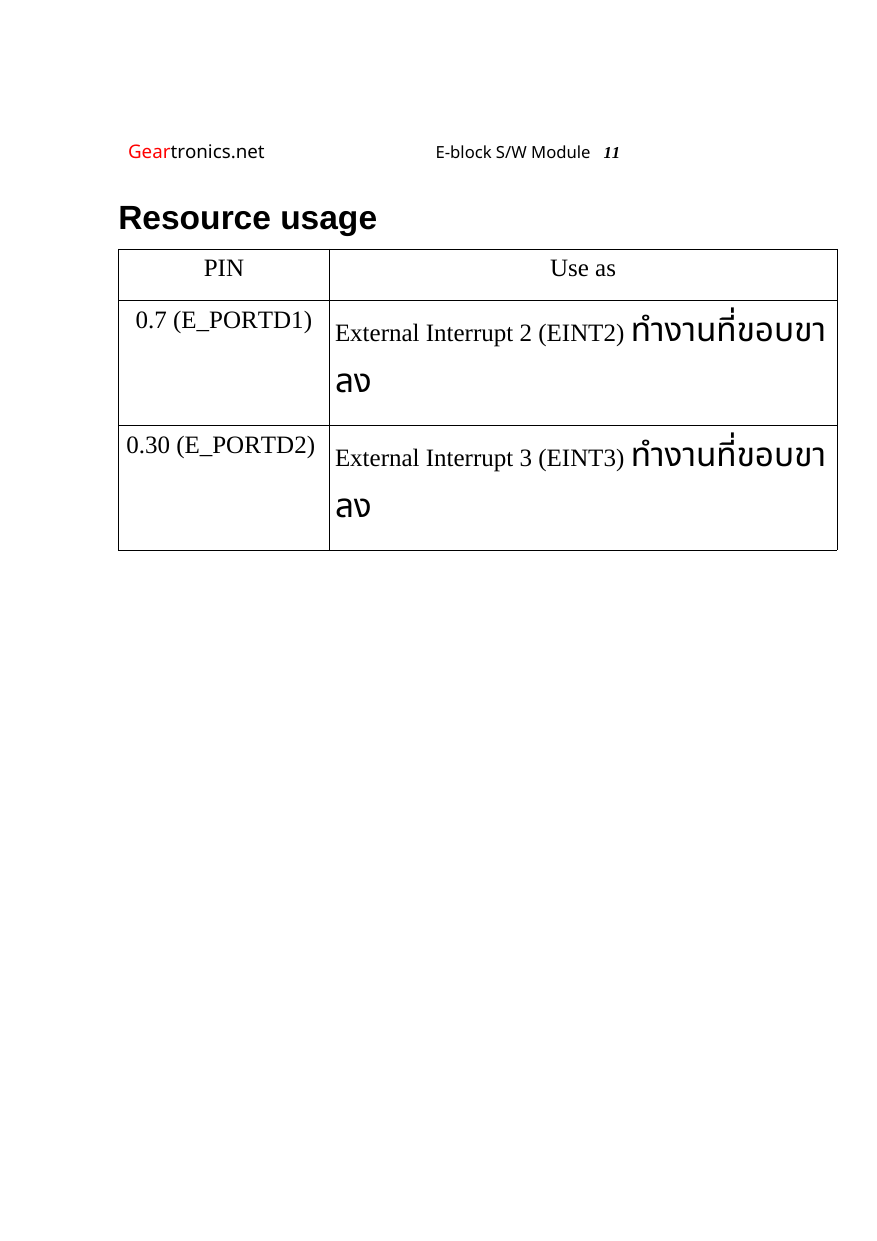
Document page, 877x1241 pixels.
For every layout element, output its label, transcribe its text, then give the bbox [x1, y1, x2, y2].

table_header PIN [119, 250, 329, 300]
table_cell 0.7 (E_PORTD1) [119, 301, 329, 425]
subtitle Resource usage [118, 199, 837, 236]
table_cell 0.30 (E_PORTD2) [119, 426, 329, 550]
table_cell External Interrupt 3 (EINT3) ทำงานที่ขอบขาลง [330, 426, 837, 550]
table_cell External Interrupt 2 (EINT2) ทำงานที่ขอบขาลง [330, 301, 837, 425]
table_header Use as [330, 250, 837, 300]
